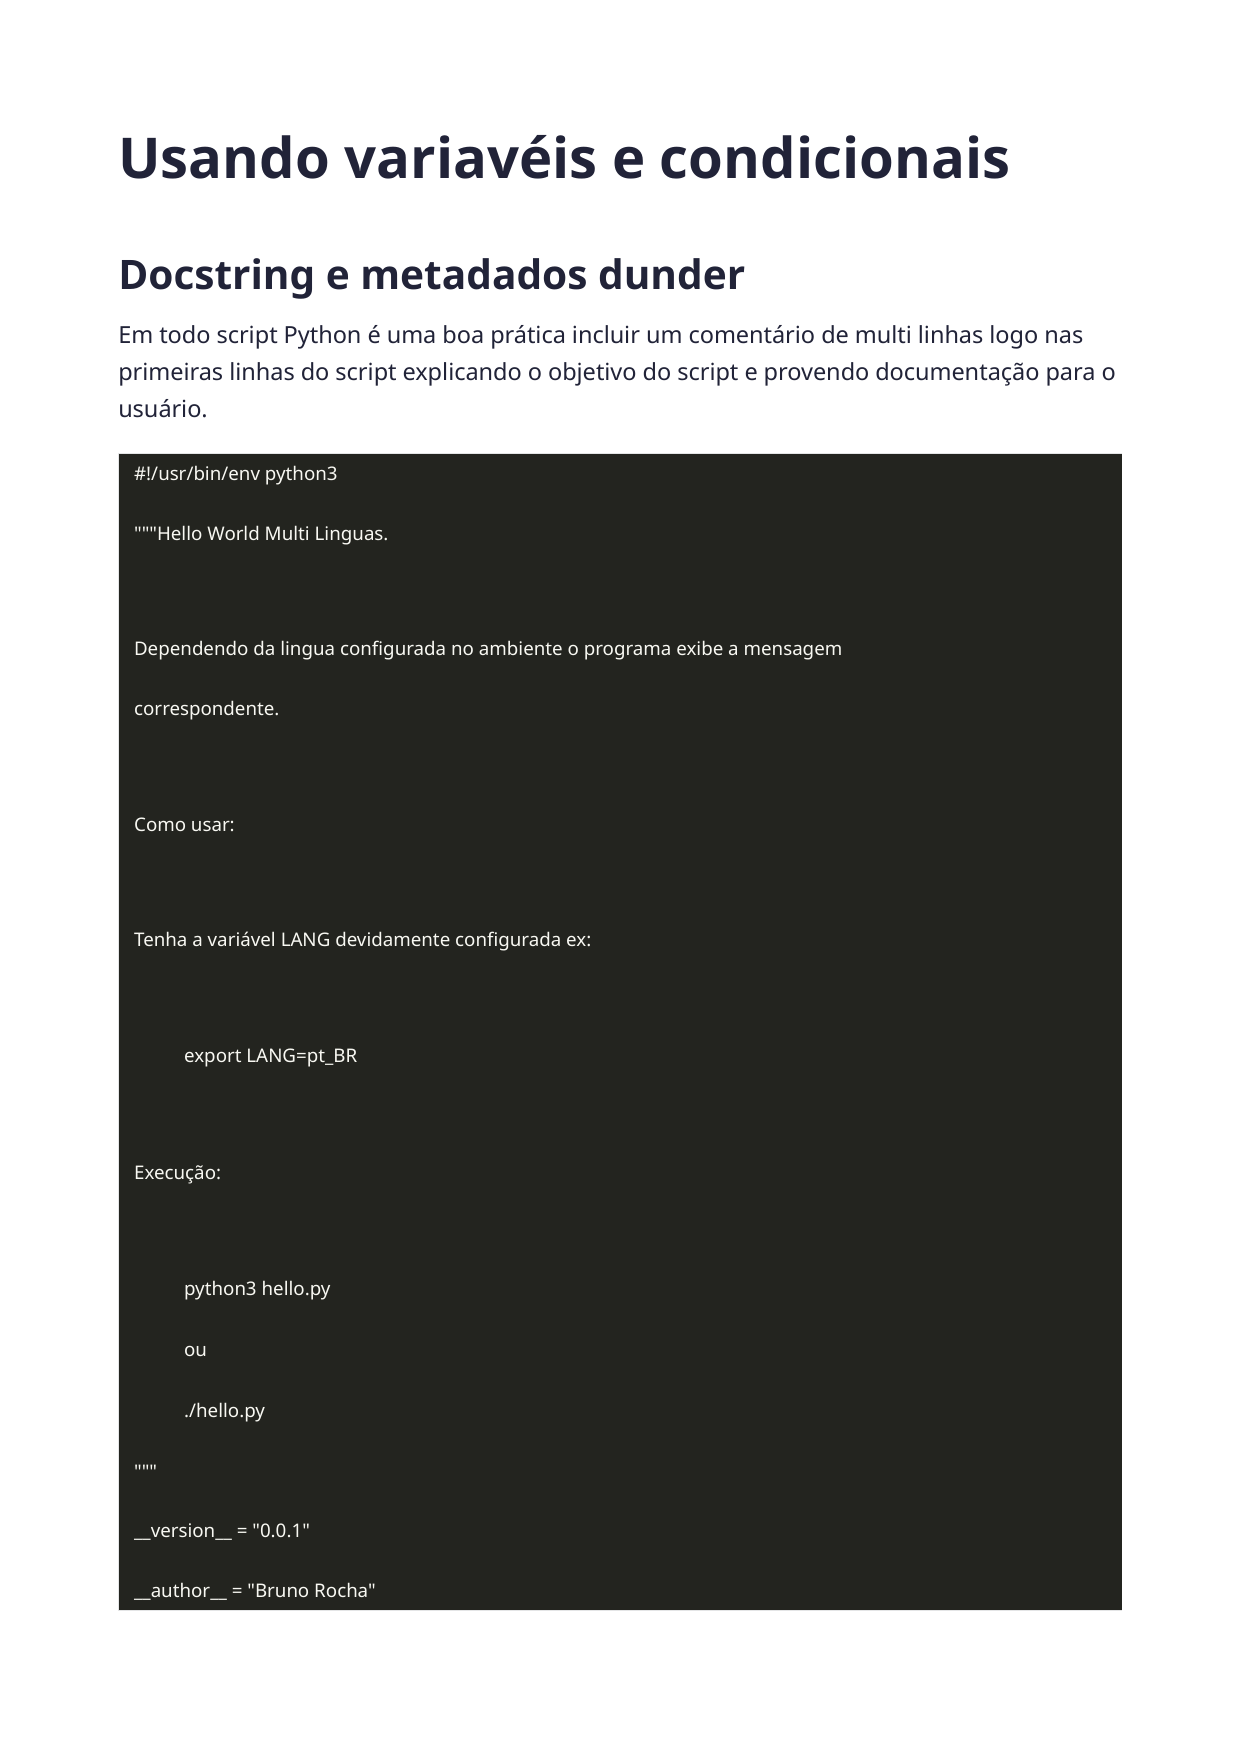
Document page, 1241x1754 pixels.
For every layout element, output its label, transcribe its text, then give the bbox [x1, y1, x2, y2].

text #!/usr/bin/env python3 [119, 454, 1122, 486]
subtitle Docstring e metadados dunder [118, 246, 1122, 302]
text Em todo script Python é uma boa prática incluir um comentário de multi linhas logo nas primeiras linhas do script explicando o objetivo do script e provendo documentação para o usuário. [118, 319, 1122, 424]
text Dependendo da lingua configurada no ambiente o programa exibe a mensagem [119, 628, 1122, 661]
text __author__ = "Bruno Rocha" [119, 1569, 1122, 1610]
text Execução: [119, 1152, 1122, 1185]
text """ [119, 1450, 1122, 1484]
text export LANG=pt_BR [119, 1034, 1122, 1069]
text ou [119, 1328, 1122, 1363]
text ./hello.py [119, 1389, 1122, 1423]
text python3 hello.py [119, 1267, 1122, 1302]
text correspondente. [119, 687, 1122, 721]
text Tenha a variável LANG devidamente configurada ex: [119, 919, 1122, 952]
text __version__ = "0.0.1" [119, 1510, 1122, 1543]
subtitle Usando variavéis e condicionais [118, 118, 1122, 195]
text """Hello World Multi Linguas. [119, 512, 1122, 546]
text Como usar: [119, 803, 1122, 836]
